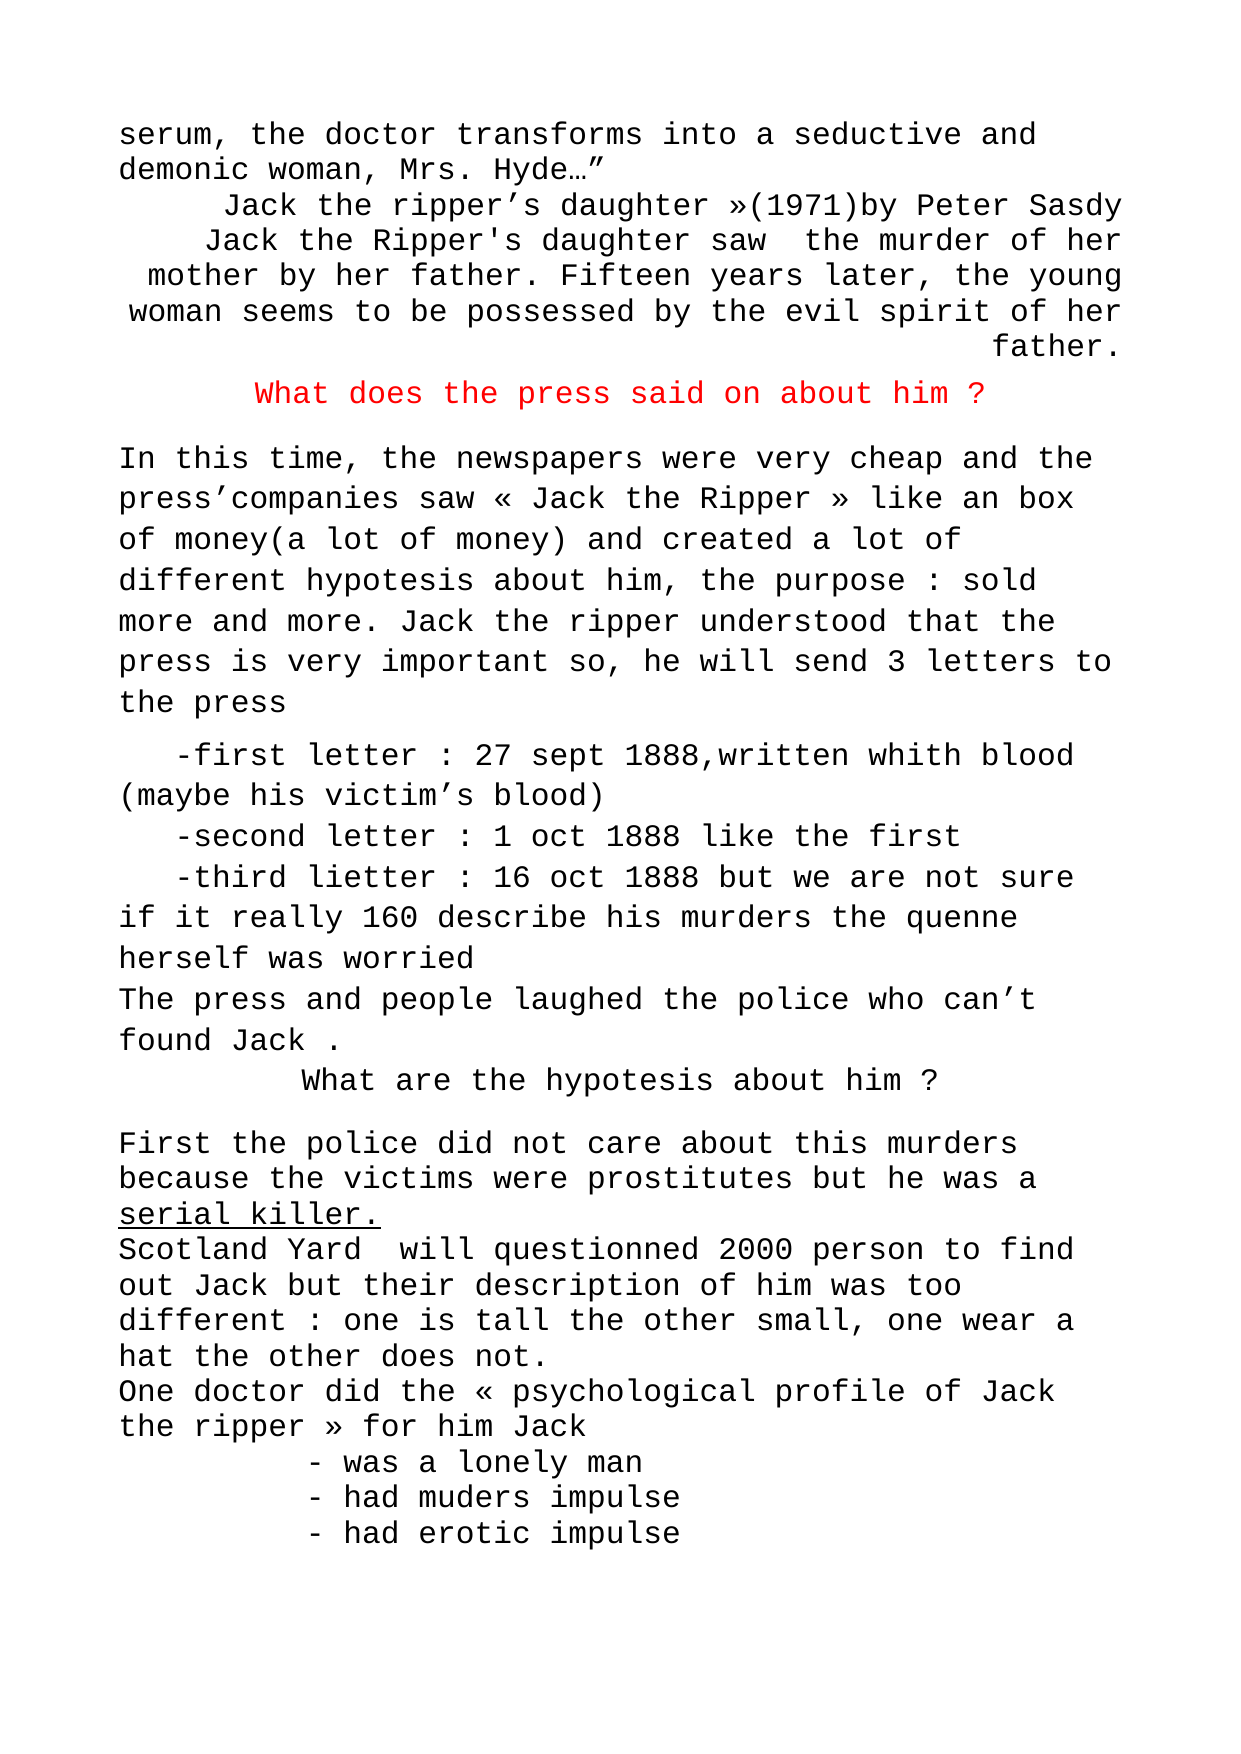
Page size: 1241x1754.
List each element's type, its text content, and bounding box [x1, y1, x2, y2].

text serum, the doctor transforms into a seductive and demonic woman, Mrs. Hyde…” [118, 118, 1122, 189]
text What are the hypotesis about him ? [118, 1065, 1122, 1100]
text Scotland Yard will questionned 2000 person to find out Jack but their description of him was too different : one is tall the other small, one wear a hat the other does not. [118, 1234, 1122, 1375]
text -third lietter : 16 oct 1888 but we are not sure if it really 160 describe his murders the quenne herself was worried [118, 861, 1122, 978]
text -« Jack the ripper’s daughter »(1971)by Peter Sasdy Jack the Ripper's daughter saw the murder of her mother by her father. Fifteen years later, the young woman seems to be possessed by the evil spirit of her father. [118, 189, 1122, 366]
text - had muders impulse [118, 1482, 1122, 1517]
text - was a lonely man [118, 1446, 1122, 1482]
text First the police did not care about this murders because the victims were prostitutes but he was a serial killer. [118, 1127, 1122, 1234]
text -second letter : 1 oct 1888 like the first [118, 820, 1122, 856]
text What does the press said on about him ? [118, 378, 1122, 413]
text - had erotic impulse [118, 1517, 1122, 1552]
text The press and people laughed the police who can’t found Jack . [118, 983, 1122, 1059]
text In this time, the newspapers were very cheap and the press’companies saw « Jack the Ripper » like an box of money(a lot of money) and created a lot of different hypotesis about him, the purpose : sold more and more. Jack the ripper understood that the press is very important so, he will send 3 letters to the press [118, 442, 1122, 722]
text One doctor did the « psychological profile of Jack the ripper » for him Jack [118, 1375, 1122, 1446]
text -first letter : 27 sept 1888,written whith blood (maybe his victim’s blood) [118, 739, 1122, 815]
